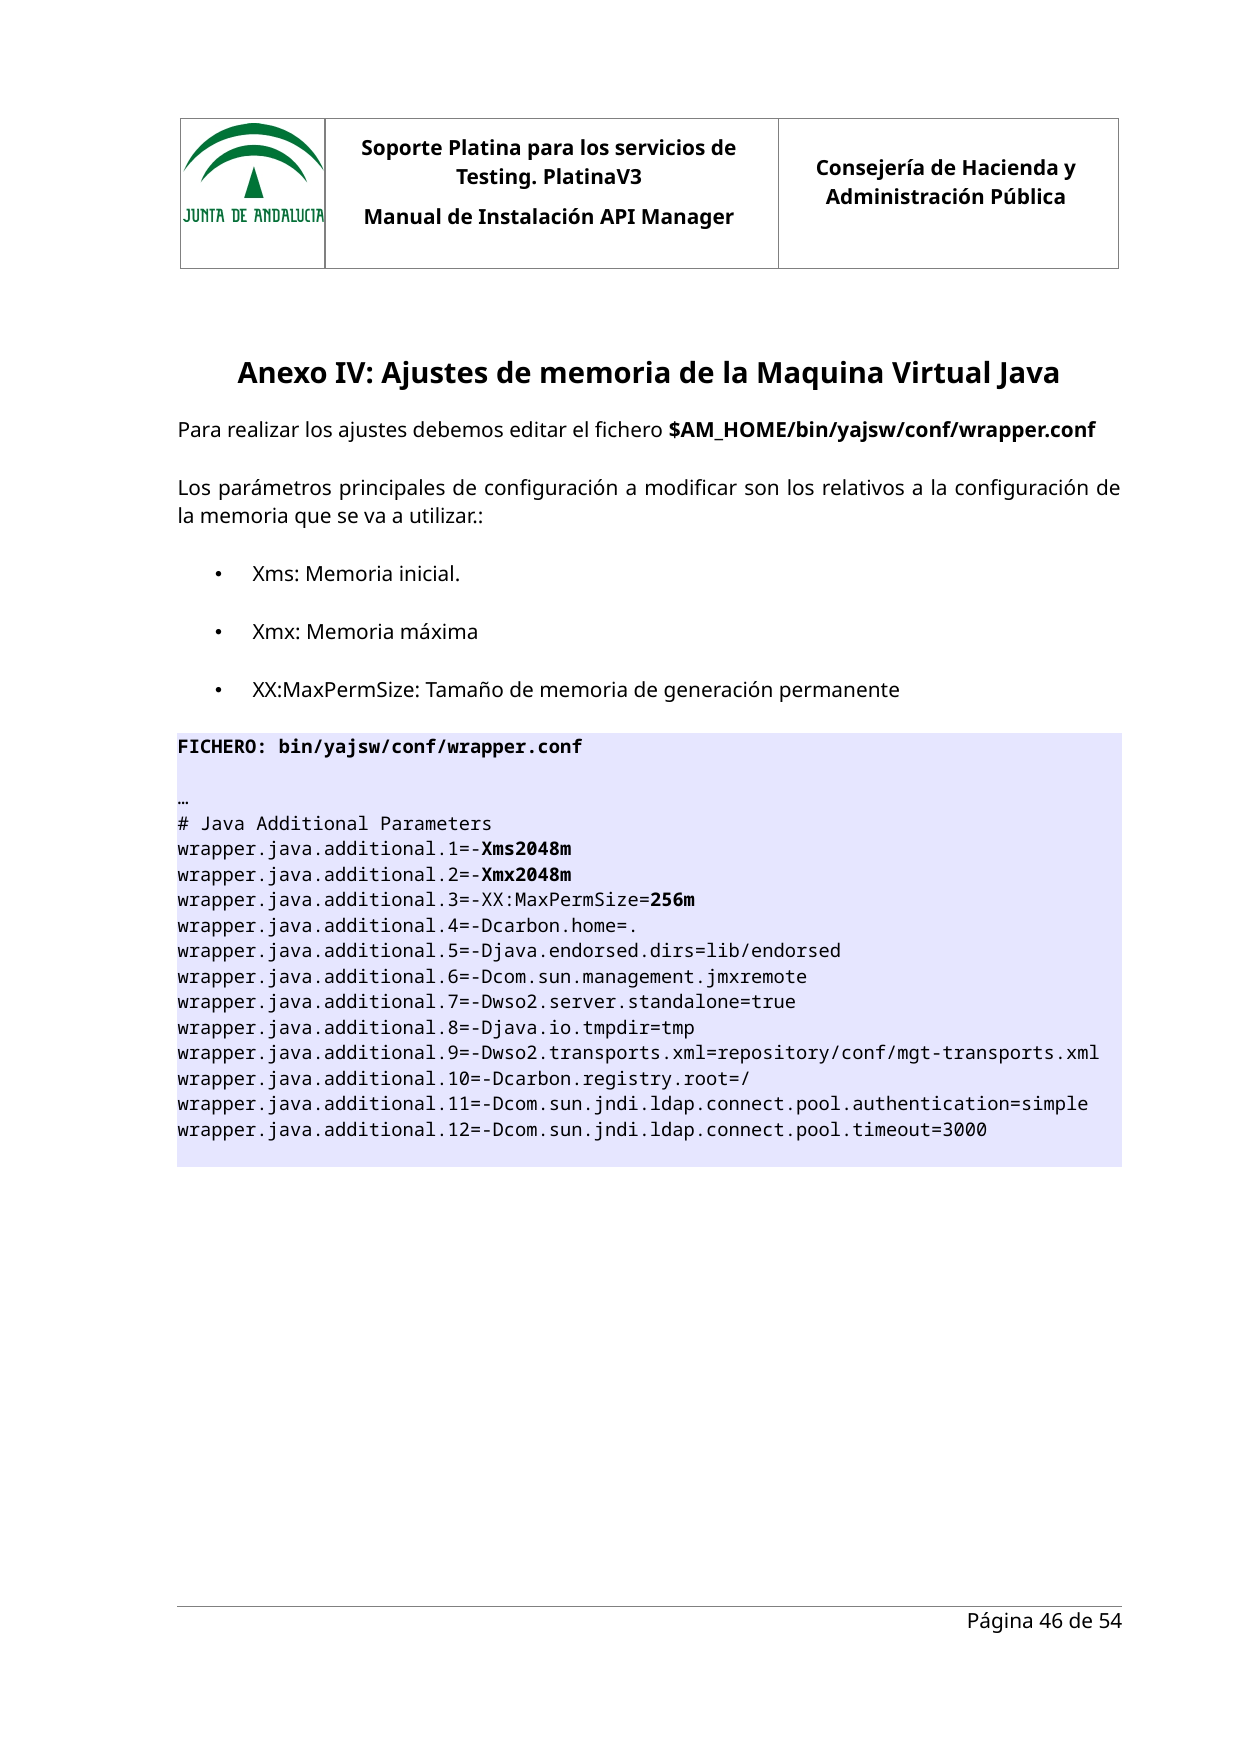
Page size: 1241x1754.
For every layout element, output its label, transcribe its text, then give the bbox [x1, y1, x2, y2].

text wrapper.java.additional.10=-Dcarbon.registry.root=/ [177, 1065, 1122, 1091]
list XX:MaxPermSize: Tamaño de memoria de generación permanente [215, 675, 1122, 704]
text wrapper.java.additional.9=-Dwso2.transports.xml=repository/conf/mgt-transports.xml [177, 1039, 1122, 1065]
text wrapper.java.additional.2=-Xmx2048m [177, 861, 1122, 886]
list Xms: Memoria inicial. [215, 559, 1122, 588]
text wrapper.java.additional.8=-Djava.io.tmpdir=tmp [177, 1014, 1122, 1039]
text wrapper.java.additional.6=-Dcom.sun.management.jmxremote [177, 963, 1122, 988]
text wrapper.java.additional.12=-Dcom.sun.jndi.ldap.connect.pool.timeout=3000 [177, 1116, 1122, 1142]
list Xmx: Memoria máxima [215, 617, 1122, 646]
picture [183, 123, 324, 222]
text … [177, 784, 1122, 810]
text wrapper.java.additional.11=-Dcom.sun.jndi.ldap.connect.pool.authentication=simple [177, 1091, 1122, 1116]
subtitle Anexo IV: Ajustes de memoria de la Maquina Virtual Java [177, 352, 1122, 392]
text FICHERO: bin/yajsw/conf/wrapper.conf [177, 733, 1122, 759]
text Para realizar los ajustes debemos editar el fichero $AM_HOME/bin/yajsw/conf/wrapper.conf [177, 415, 1122, 444]
text wrapper.java.additional.3=-XX:MaxPermSize=256m [177, 886, 1122, 912]
text wrapper.java.additional.1=-Xms2048m [177, 835, 1122, 861]
text wrapper.java.additional.5=-Djava.endorsed.dirs=lib/endorsed [177, 937, 1122, 963]
text # Java Additional Parameters [177, 810, 1122, 835]
text Los parámetros principales de configuración a modificar son los relativos a la configuración de la memoria que se va a utilizar.: [177, 473, 1122, 530]
text wrapper.java.additional.4=-Dcarbon.home=. [177, 912, 1122, 937]
text wrapper.java.additional.7=-Dwso2.server.standalone=true [177, 988, 1122, 1014]
